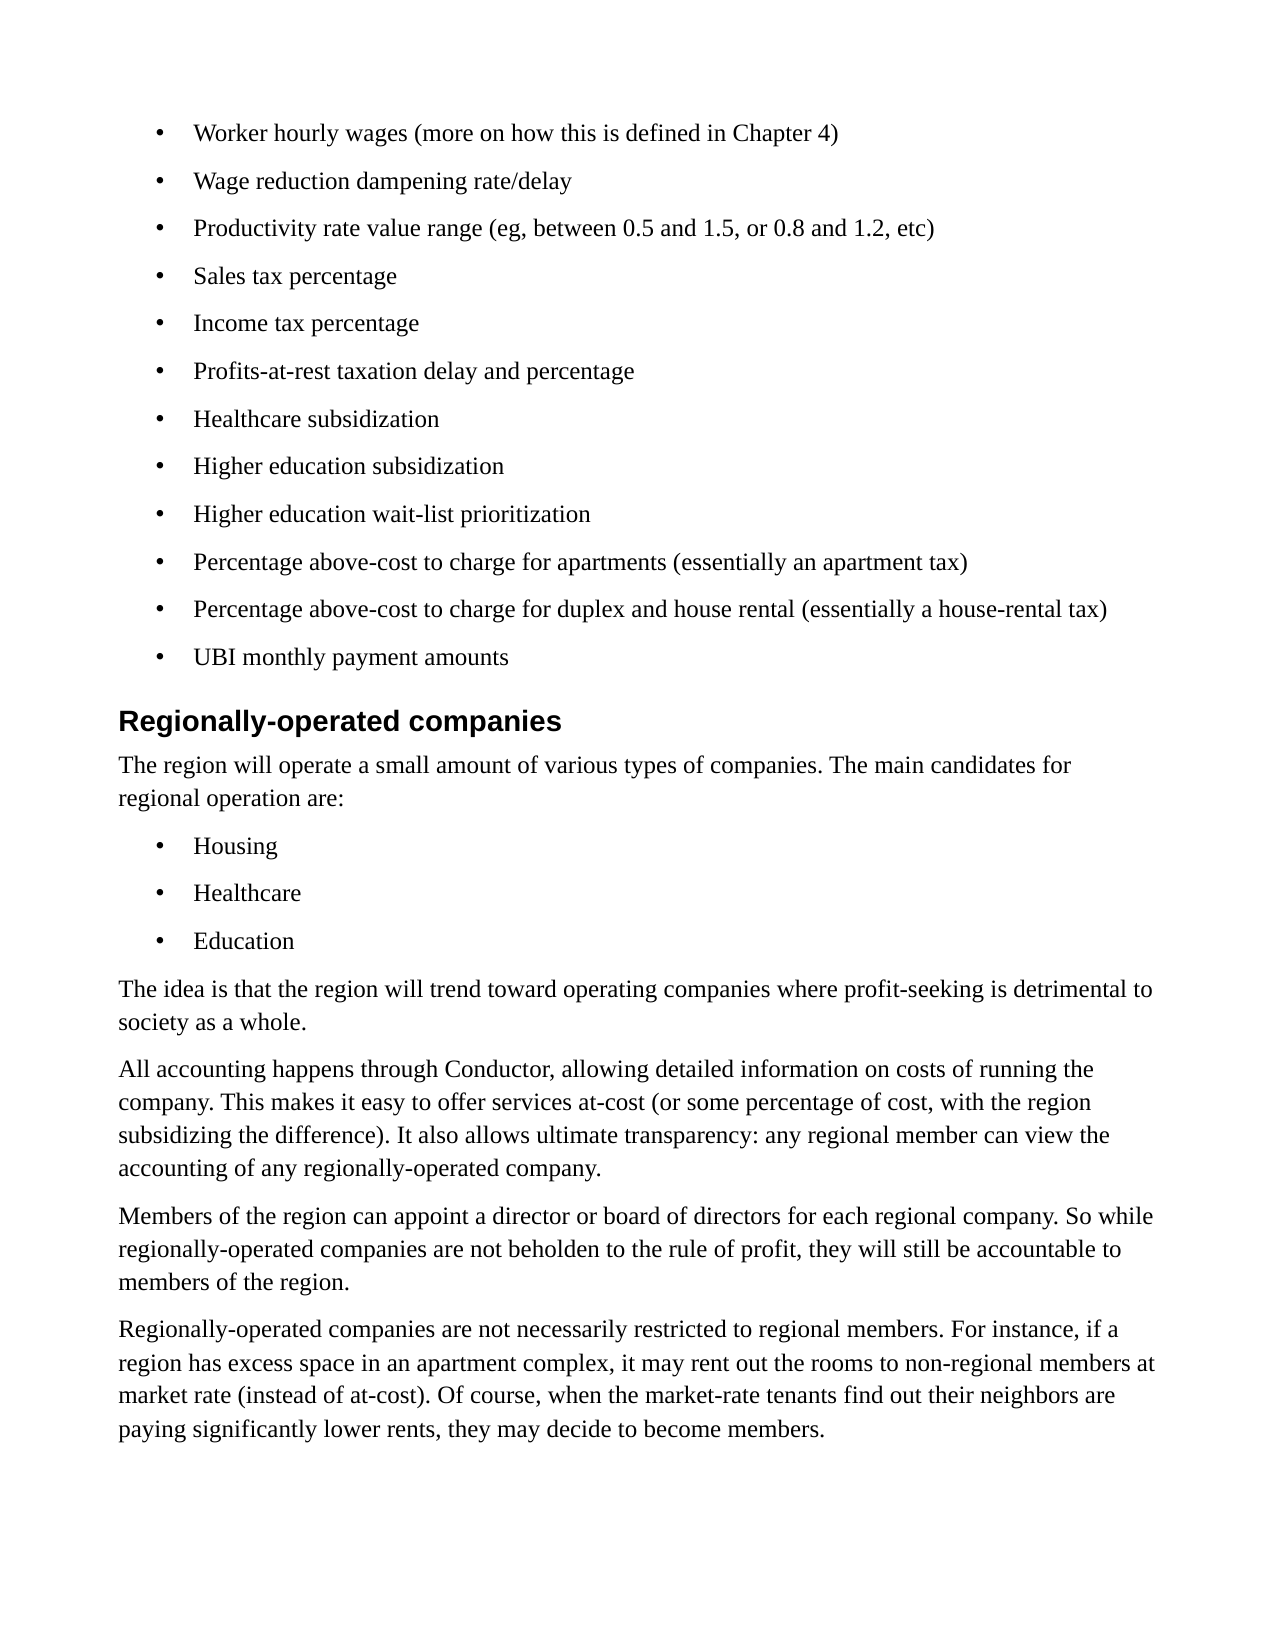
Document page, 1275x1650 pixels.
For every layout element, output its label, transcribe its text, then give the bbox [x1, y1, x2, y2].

list Healthcare [156, 878, 1157, 907]
list Housing [156, 831, 1157, 859]
list Income tax percentage [156, 308, 1157, 337]
list Wage reduction dampening rate/delay [156, 166, 1157, 194]
text Regionally-operated companies are not necessarily restricted to regional members. For instance, if a region has excess space in an apartment complex, it may rent out the rooms to non-regional members at market rate (instead of at-cost). Of course, when the market-rate tenants find out their neighbors are paying significantly lower rents, they may decide to become members. [118, 1314, 1157, 1442]
text All accounting happens through Conductor, allowing detailed information on costs of running the company. This makes it easy to offer services at-cost (or some percentage of cost, with the region subsidizing the difference). It also allows ultimate transparency: any regional member can view the accounting of any regionally-operated company. [118, 1054, 1157, 1182]
list Percentage above-cost to charge for duplex and house rental (essentially a house-rental tax) [156, 594, 1157, 623]
subtitle Regionally-operated companies [118, 704, 1157, 738]
list Higher education wait-list prioritization [156, 499, 1157, 528]
list UBI monthly payment amounts [156, 642, 1157, 671]
list Worker hourly wages (more on how this is defined in Chapter 4) [156, 118, 1157, 147]
list Higher education subsidization [156, 451, 1157, 480]
list Education [156, 926, 1157, 955]
list Percentage above-cost to charge for apartments (essentially an apartment tax) [156, 547, 1157, 575]
list Sales tax percentage [156, 261, 1157, 290]
text The region will operate a small amount of various types of companies. The main candidates for regional operation are: [118, 750, 1157, 812]
list Productivity rate value range (eg, between 0.5 and 1.5, or 0.8 and 1.2, etc) [156, 213, 1157, 242]
list Profits-at-rest taxation delay and percentage [156, 356, 1157, 385]
list Healthcare subsidization [156, 404, 1157, 432]
text Members of the region can appoint a director or board of directors for each regional company. So while regionally-operated companies are not beholden to the rule of profit, they will still be accountable to members of the region. [118, 1201, 1157, 1296]
text The idea is that the region will trend toward operating companies where profit-seeking is detrimental to society as a whole. [118, 974, 1157, 1035]
